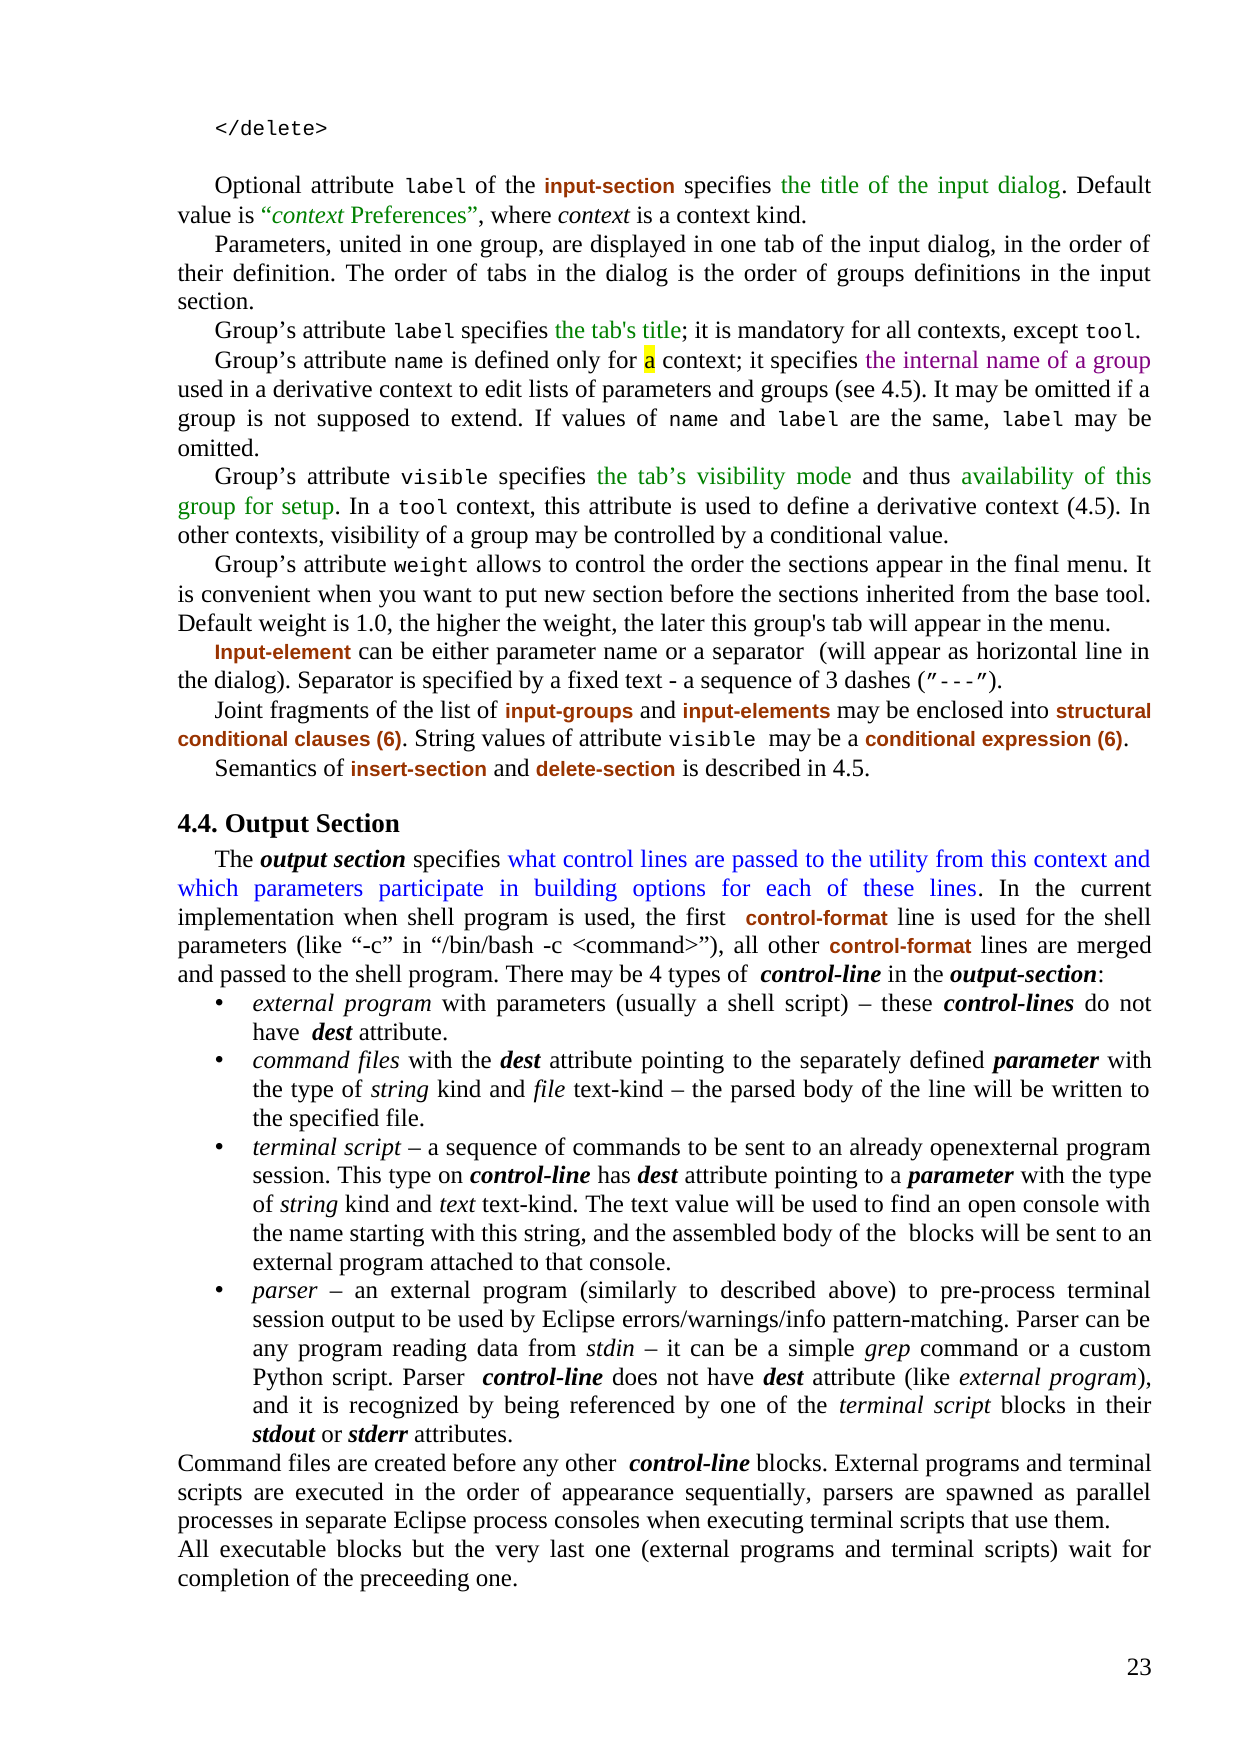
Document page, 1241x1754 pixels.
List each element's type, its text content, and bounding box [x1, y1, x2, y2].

text Command files are created before any other control-line blocks. External programs and terminal scripts are executed in the order of appearance sequentially, parsers are spawned as parallel processes in separate Eclipse process consoles when executing terminal scripts that use them. [177, 1448, 1152, 1534]
text All executable blocks but the very last one (external programs and terminal scripts) wait for completion of the preceeding one. [177, 1534, 1152, 1592]
text Joint fragments of the list of input-groups and input-elements may be enclosed into structural conditional clauses (6). String values of attribute visible may be a conditional expression (6). [177, 695, 1152, 753]
text Input-element can be either parameter name or a separator (will appear as horizontal line in the dialog). Separator is specified by a fixed text - a sequence of 3 dashes (”---”). [177, 636, 1152, 695]
text Optional attribute label of the input-section specifies the title of the input dialog. Default value is “context Preferences”, where context is a context kind. [177, 171, 1152, 229]
text Group’s attribute label specifies the tab's title; it is mandatory for all contexts, except tool. [177, 315, 1152, 345]
text Group’s attribute visible specifies the tab’s visibility mode and thus availability of this group for setup. In a tool context, this attribute is used to define a derivative context (4.5). In other contexts, visibility of a group may be controlled by a conditional value. [177, 461, 1152, 549]
text </delete> [177, 118, 1152, 142]
list parser – an external program (similarly to described above) to pre-process terminal session output to be used by Eclipse errors/warnings/info pattern-matching. Parser can be any program reading data from stdin – it can be a simple grep command or a custom Python script. Parser control-line does not have dest attribute (like external program), and it is recognized by being referenced by one of the terminal script blocks in their stdout or stderr attributes. [215, 1275, 1152, 1448]
subtitle 4.4. Output Section [177, 807, 1152, 838]
text Group’s attribute name is defined only for a context; it specifies the internal name of a group used in a derivative context to edit lists of parameters and groups (see 4.5). It may be omitted if a group is not supposed to extend. If values of name and label are the same, label may be omitted. [177, 345, 1152, 461]
text Semantics of insert-section and delete-section is described in 4.5. [177, 753, 1152, 782]
list terminal script – a sequence of commands to be sent to an already openexternal program session. This type on control-line has dest attribute pointing to a parameter with the type of string kind and text text-kind. The text value will be used to find an open console with the name starting with this string, and the assembled body of the blocks will be sent to an external program attached to that console. [215, 1132, 1152, 1275]
text Parameters, united in one group, are displayed in one tab of the input dialog, in the order of their definition. The order of tabs in the dialog is the order of groups definitions in the input section. [177, 229, 1152, 315]
text Group’s attribute weight allows to control the order the sections appear in the final menu. It is convenient when you want to put new section before the sections inherited from the base tool. Default weight is 1.0, the higher the weight, the later this group's tab will appear in the menu. [177, 549, 1152, 636]
text The output section specifies what control lines are passed to the utility from this context and which parameters participate in building options for each of these lines. In the current implementation when shell program is used, the first control-format line is used for the shell parameters (like “-c” in “/bin/bash -c <command>”), all other control-format lines are merged and passed to the shell program. There may be 4 types of control-line in the output-section: [177, 844, 1152, 988]
list external program with parameters (usually a shell script) – these control-lines do not have dest attribute. [215, 988, 1152, 1045]
list command files with the dest attribute pointing to the separately defined parameter with the type of string kind and file text-kind – the parsed body of the line will be written to the specified file. [215, 1045, 1152, 1132]
